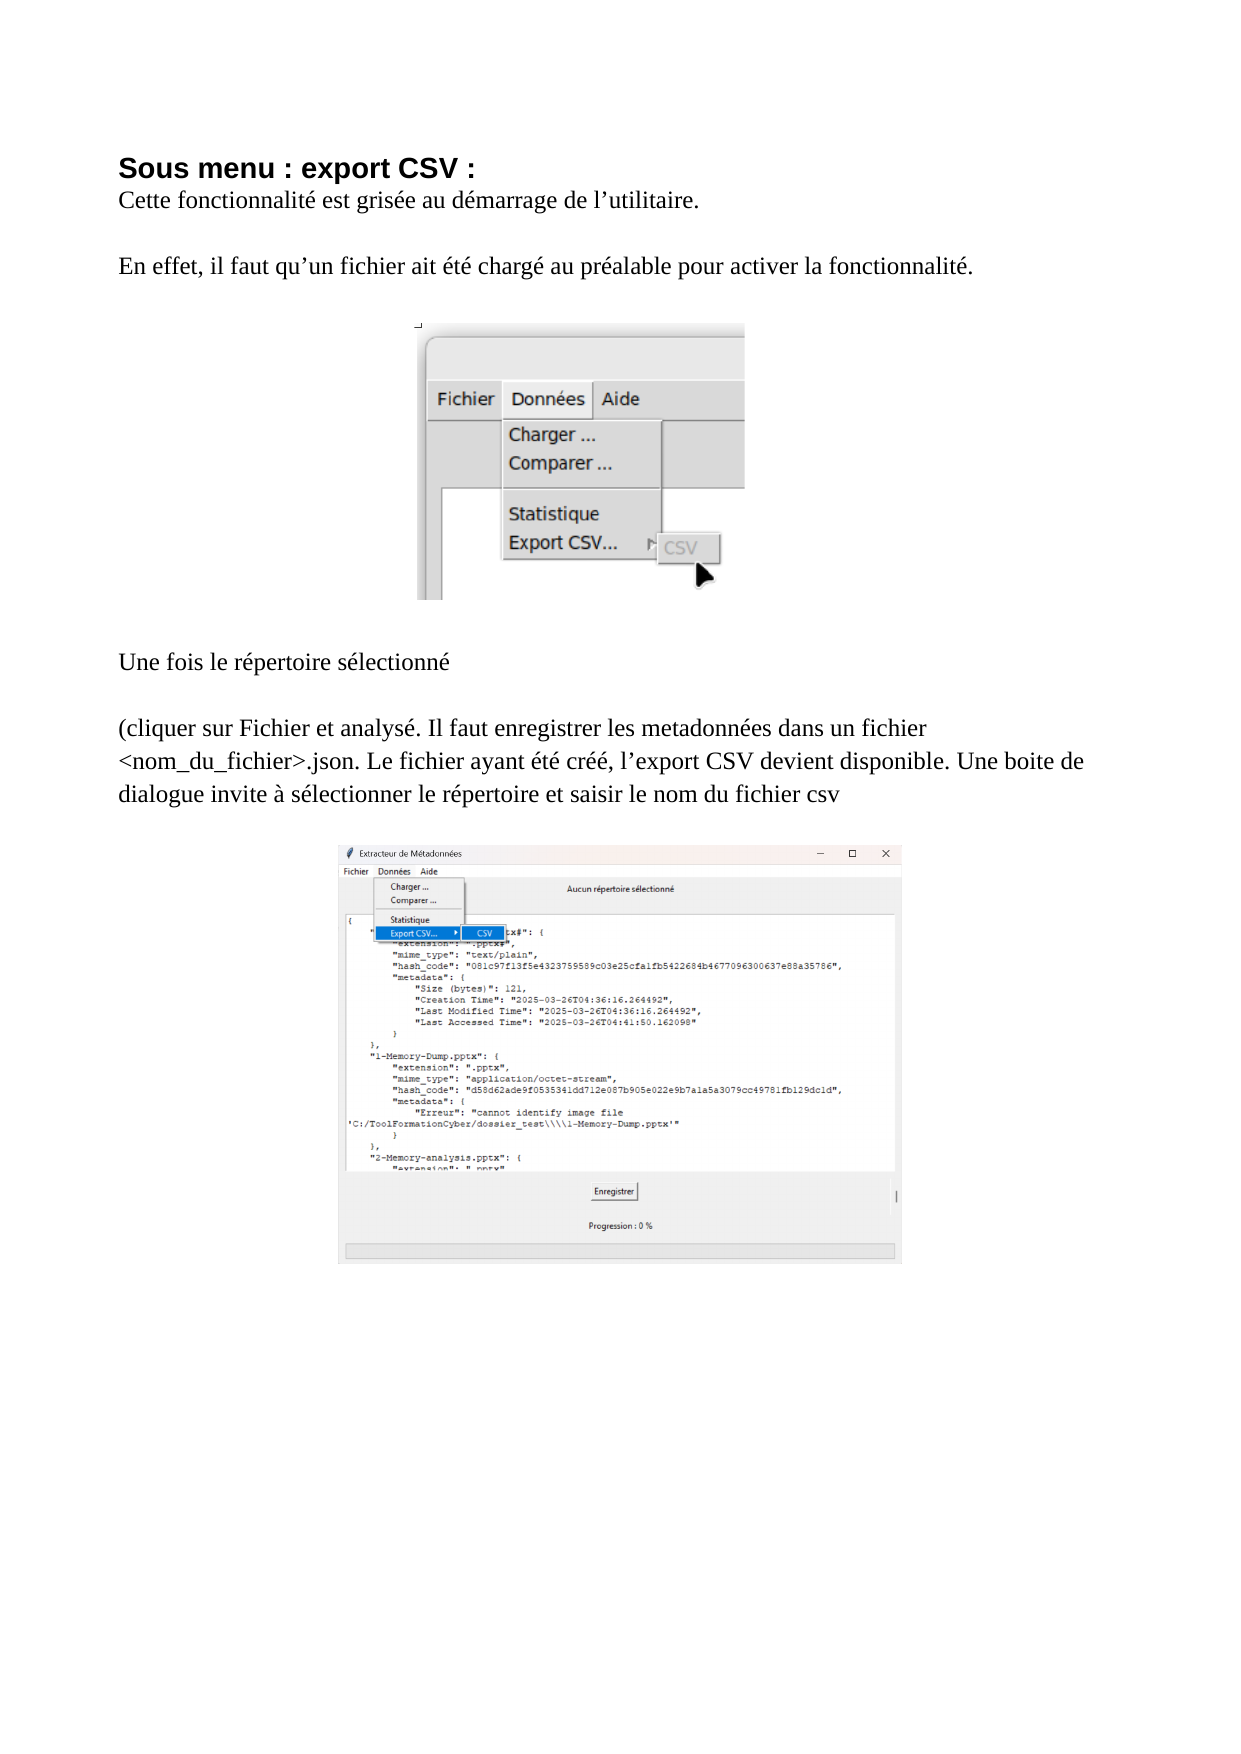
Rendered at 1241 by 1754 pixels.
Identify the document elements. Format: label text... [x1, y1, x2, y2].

subtitle Sous menu : export CSV : [118, 151, 1122, 185]
text (cliquer sur Fichier et analysé. Il faut enregistrer les metadonnées dans un fichier <nom_du_fichier>.json. Le fichier ayant été créé, l’export CSV devient disponible. Une boite de dialogue invite à sélectionner le répertoire et saisir le nom du fichier csv [118, 713, 1122, 808]
text En effet, il faut qu’un fichier ait été chargé au préalable pour activer la fonctionnalité. [118, 251, 1122, 279]
text Une fois le répertoire sélectionné [118, 647, 1122, 676]
picture [414, 323, 745, 600]
picture [338, 845, 902, 1264]
text Cette fonctionnalité est grisée au démarrage de l’utilitaire. [118, 185, 1122, 213]
